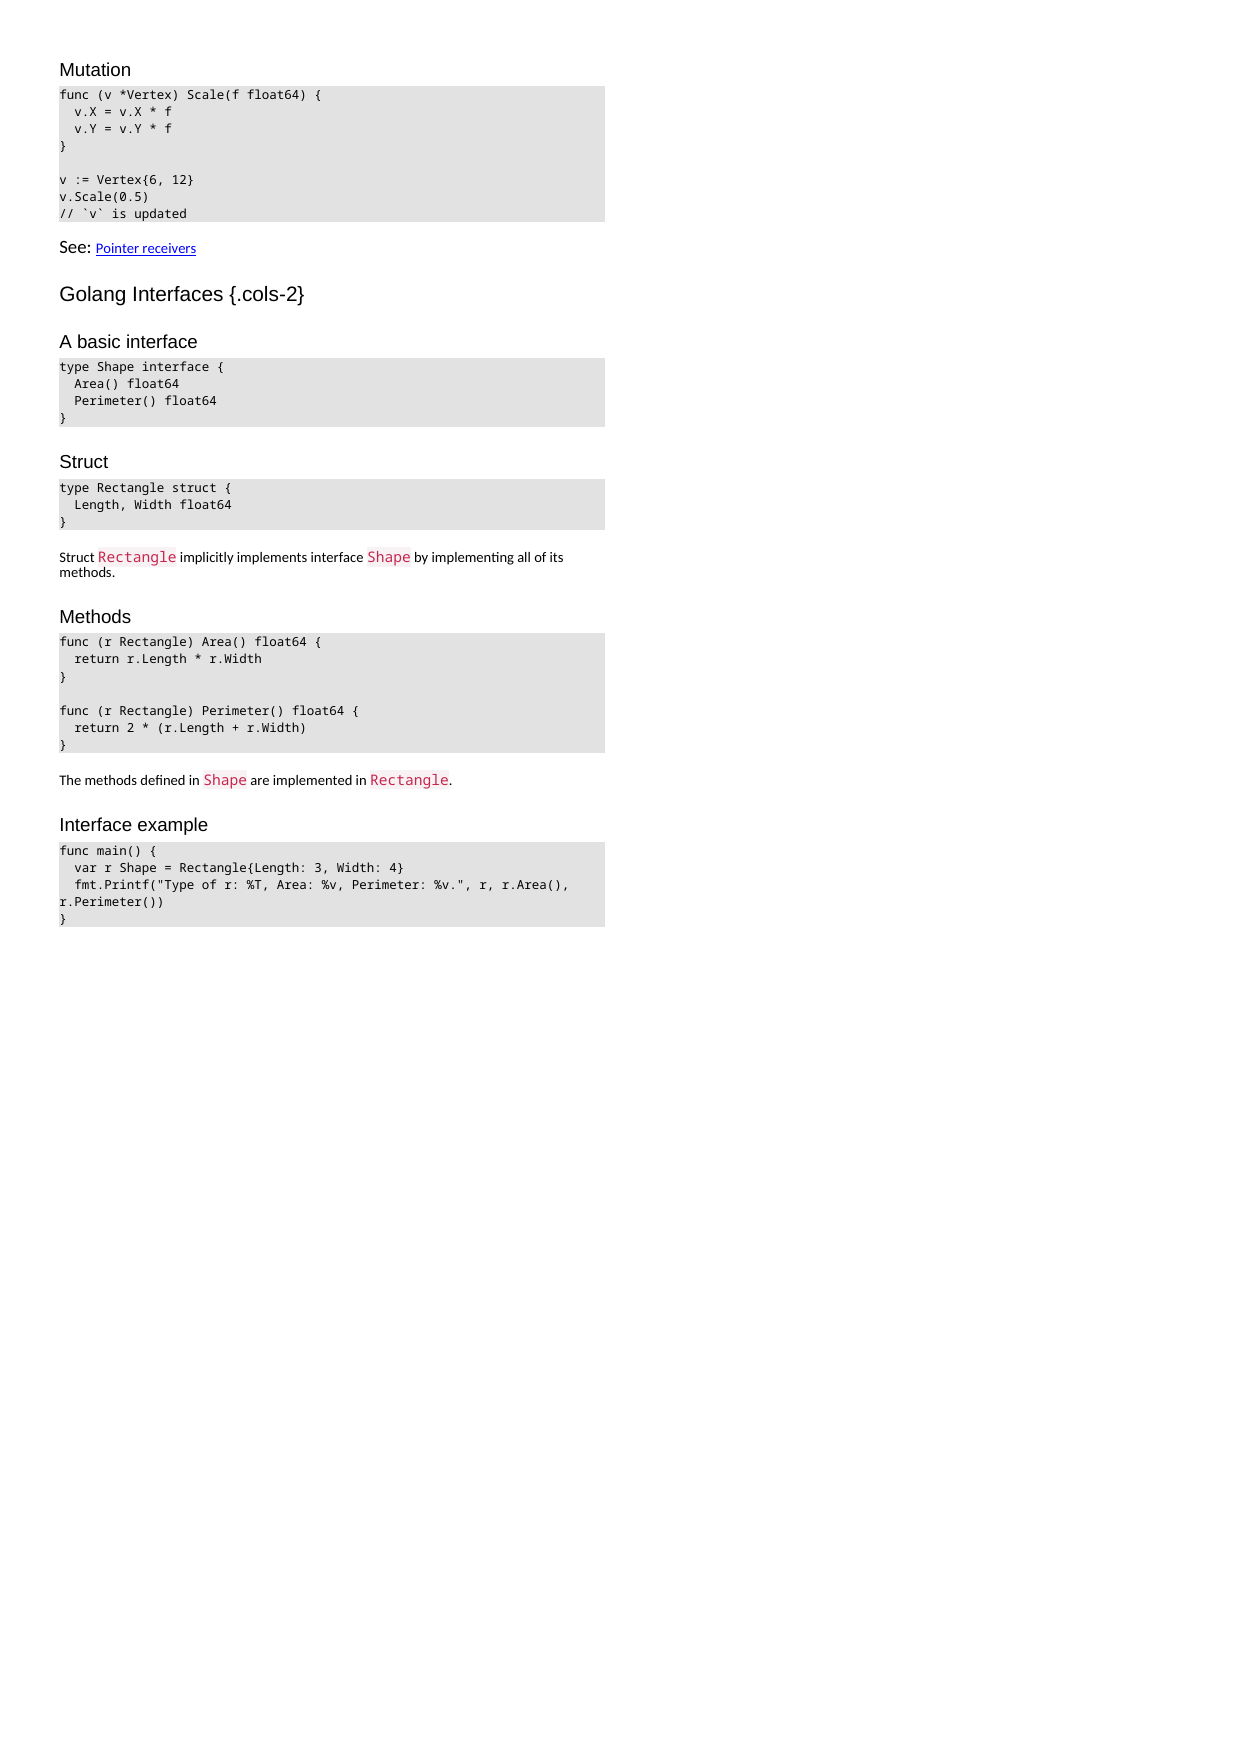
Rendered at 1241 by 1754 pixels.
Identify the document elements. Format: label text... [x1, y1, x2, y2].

text type Shape interface { Area() float64 Perimeter() float64 } [59, 358, 605, 427]
subtitle Golang Interfaces {.cols-2} [59, 283, 605, 306]
subtitle Mutation [59, 59, 605, 80]
text func (v *Vertex) Scale(f float64) { v.X = v.X * f v.Y = v.Y * f } [59, 86, 605, 154]
text The methods defined in Shape are implemented in Rectangle. [59, 770, 203, 789]
subtitle Struct [59, 452, 605, 473]
text type Rectangle struct { Length, Width float64 } [59, 479, 605, 530]
text The methods defined in Shape are implemented in Rectangle. [449, 770, 605, 789]
text The methods defined in Shape are implemented in Rectangle. [247, 770, 370, 789]
subtitle A basic interface [59, 331, 605, 352]
text func (r Rectangle) Area() float64 { return r.Length * r.Width } func (r Rectangle) Perimeter() float64 { return 2 * (r.Length + r.Width) } [59, 633, 605, 753]
text v := Vertex{6, 12} v.Scale(0.5) // `v` is updated [59, 171, 605, 222]
subtitle Interface example [59, 814, 605, 836]
subtitle Methods [59, 606, 605, 627]
text func main() { var r Shape = Rectangle{Length: 3, Width: 4} fmt.Printf("Type of r: %T, Area: %v, Perimeter: %v.", r, r.Area(), r.Perimeter()) } [59, 842, 605, 927]
text Struct Rectangle implicitly implements interface Shape by implementing all of its methods. [59, 547, 605, 581]
text See: Pointer receivers [59, 239, 605, 258]
